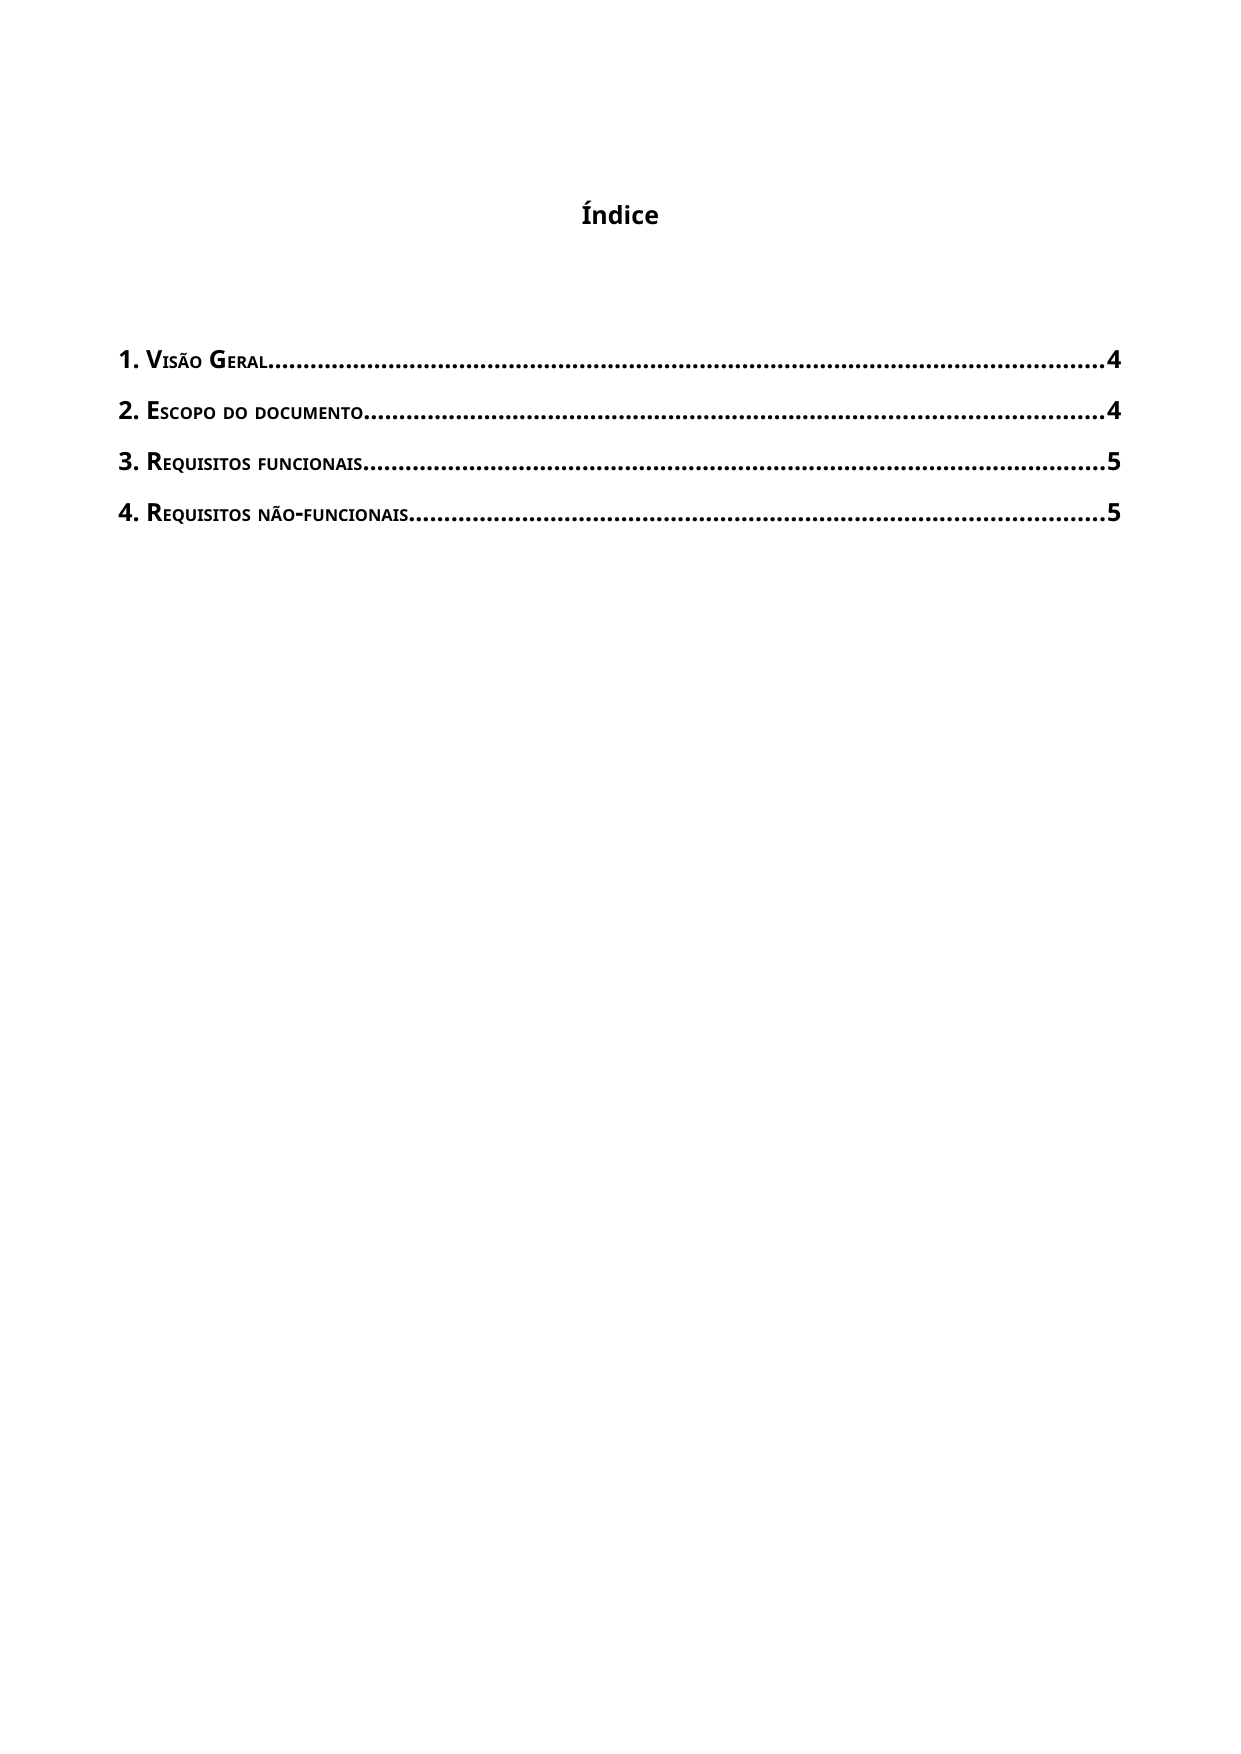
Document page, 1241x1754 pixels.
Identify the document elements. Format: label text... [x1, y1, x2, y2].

text 2. Escopo do documento 4 [118, 393, 1122, 427]
text 3. Requisitos funcionais 5 [118, 444, 1122, 478]
text 4. Requisitos não-funcionais 5 [118, 495, 1122, 529]
text Índice [118, 197, 1122, 232]
text 1. Visão Geral 4 [118, 342, 1122, 376]
